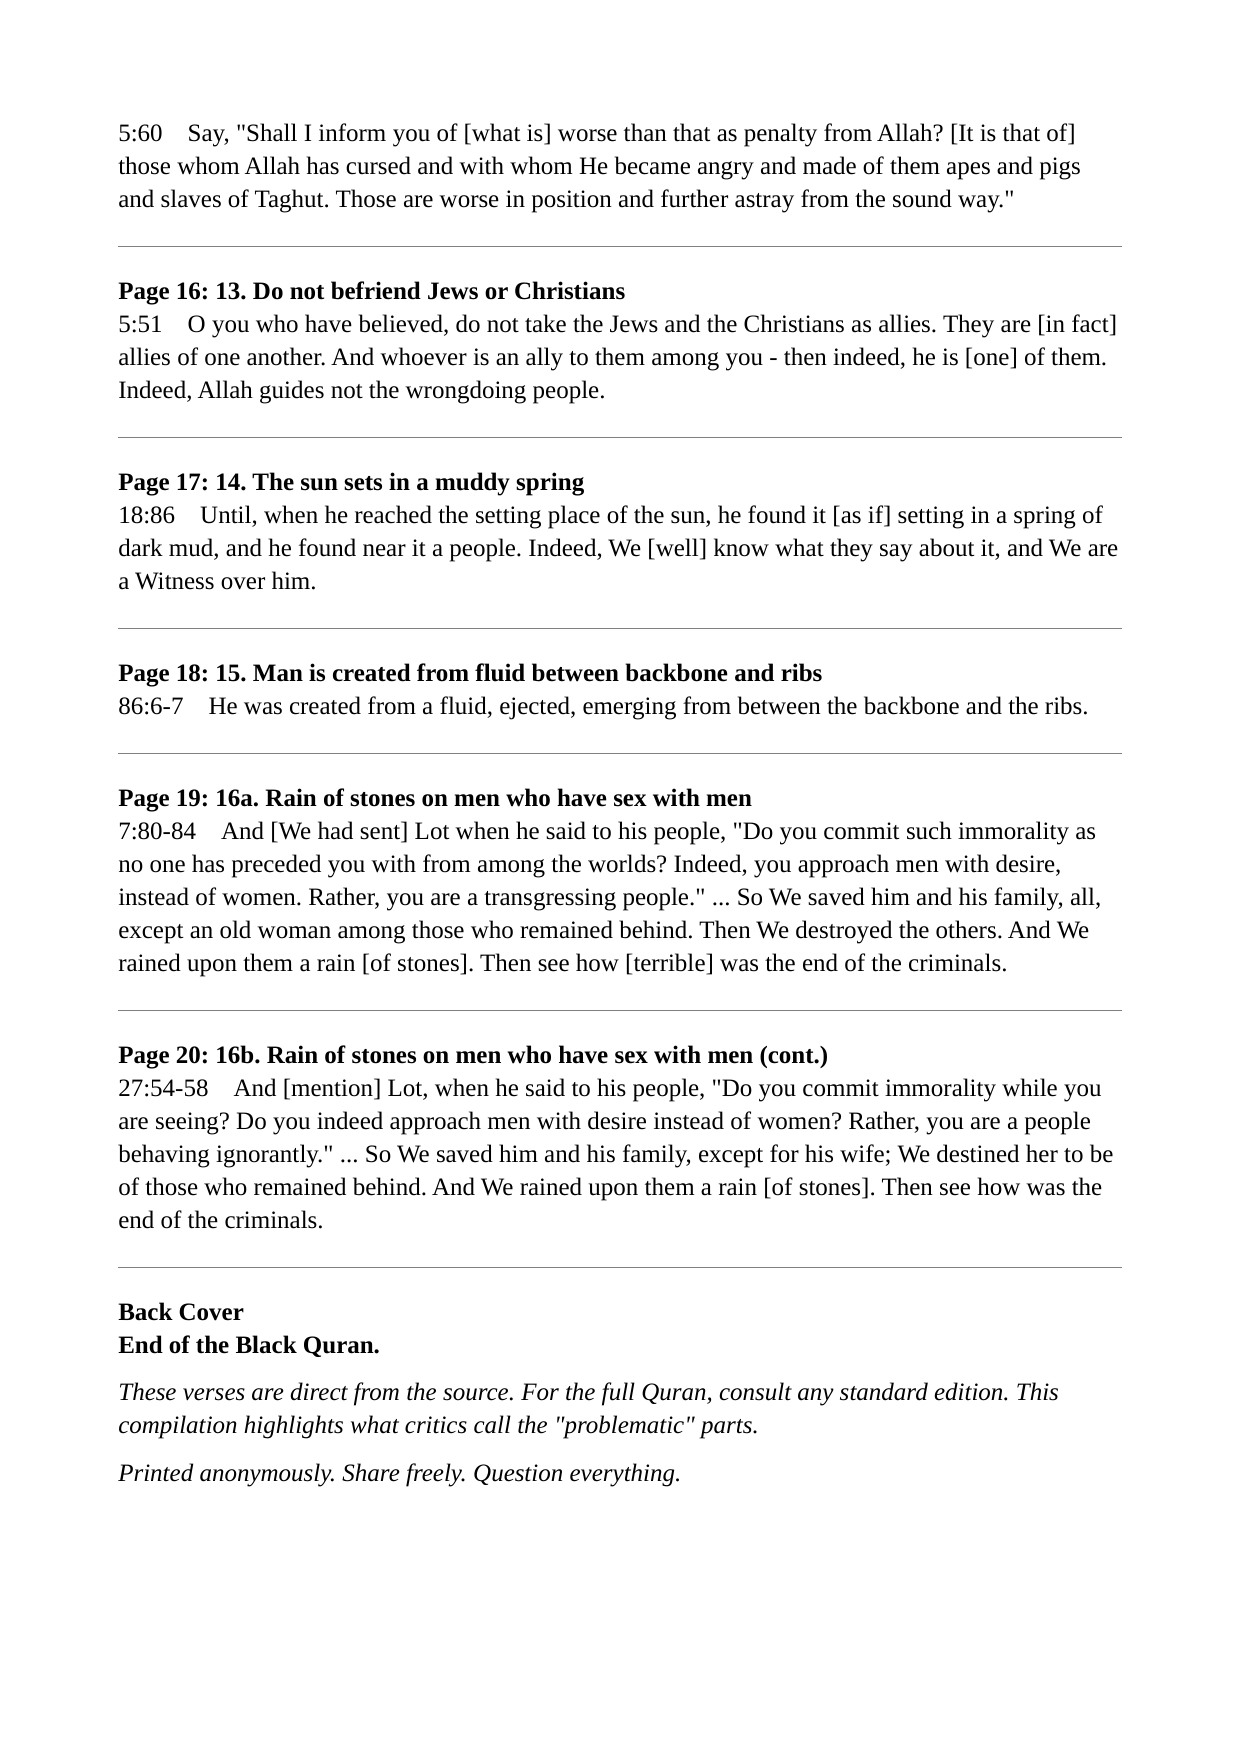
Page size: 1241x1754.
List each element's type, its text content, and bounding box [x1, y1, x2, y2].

text Printed anonymously. Share freely. Question everything. [118, 1458, 1122, 1487]
text 5:60 Say, "Shall I inform you of [what is] worse than that as penalty from Allah? [It is that of] those whom Allah has cursed and with whom He became angry and made of them apes and pigs and slaves of Taghut. Those are worse in position and further astray from the sound way." [118, 118, 1122, 213]
text Page 16: 13. Do not befriend Jews or Christians 5:51 O you who have believed, do not take the Jews and the Christians as allies. They are [in fact] allies of one another. And whoever is an ally to them among you - then indeed, he is [one] of them. Indeed, Allah guides not the wrongdoing people. [118, 276, 1122, 404]
text Page 17: 14. The sun sets in a muddy spring 18:86 Until, when he reached the setting place of the sun, he found it [as if] setting in a spring of dark mud, and he found near it a people. Indeed, We [well] know what they say about it, and We are a Witness over him. [118, 467, 1122, 595]
text Page 19: 16a. Rain of stones on men who have sex with men 7:80-84 And [We had sent] Lot when he said to his people, "Do you commit such immorality as no one has preceded you with from among the worlds? Indeed, you approach men with desire, instead of women. Rather, you are a transgressing people." ... So We saved him and his family, all, except an old woman among those who remained behind. Then We destroyed the others. And We rained upon them a rain [of stones]. Then see how [terrible] was the end of the criminals. [118, 783, 1122, 977]
text Back Cover End of the Black Quran. [118, 1297, 1122, 1358]
text Page 20: 16b. Rain of stones on men who have sex with men (cont.) 27:54-58 And [mention] Lot, when he said to his people, "Do you commit immorality while you are seeing? Do you indeed approach men with desire instead of women? Rather, you are a people behaving ignorantly." ... So We saved him and his family, except for his wife; We destined her to be of those who remained behind. And We rained upon them a rain [of stones]. Then see how was the end of the criminals. [118, 1040, 1122, 1234]
text These verses are direct from the source. For the full Quran, consult any standard edition. This compilation highlights what critics call the "problematic" parts. [118, 1377, 1122, 1439]
text Page 18: 15. Man is created from fluid between backbone and ribs 86:6-7 He was created from a fluid, ejected, emerging from between the backbone and the ribs. [118, 658, 1122, 720]
